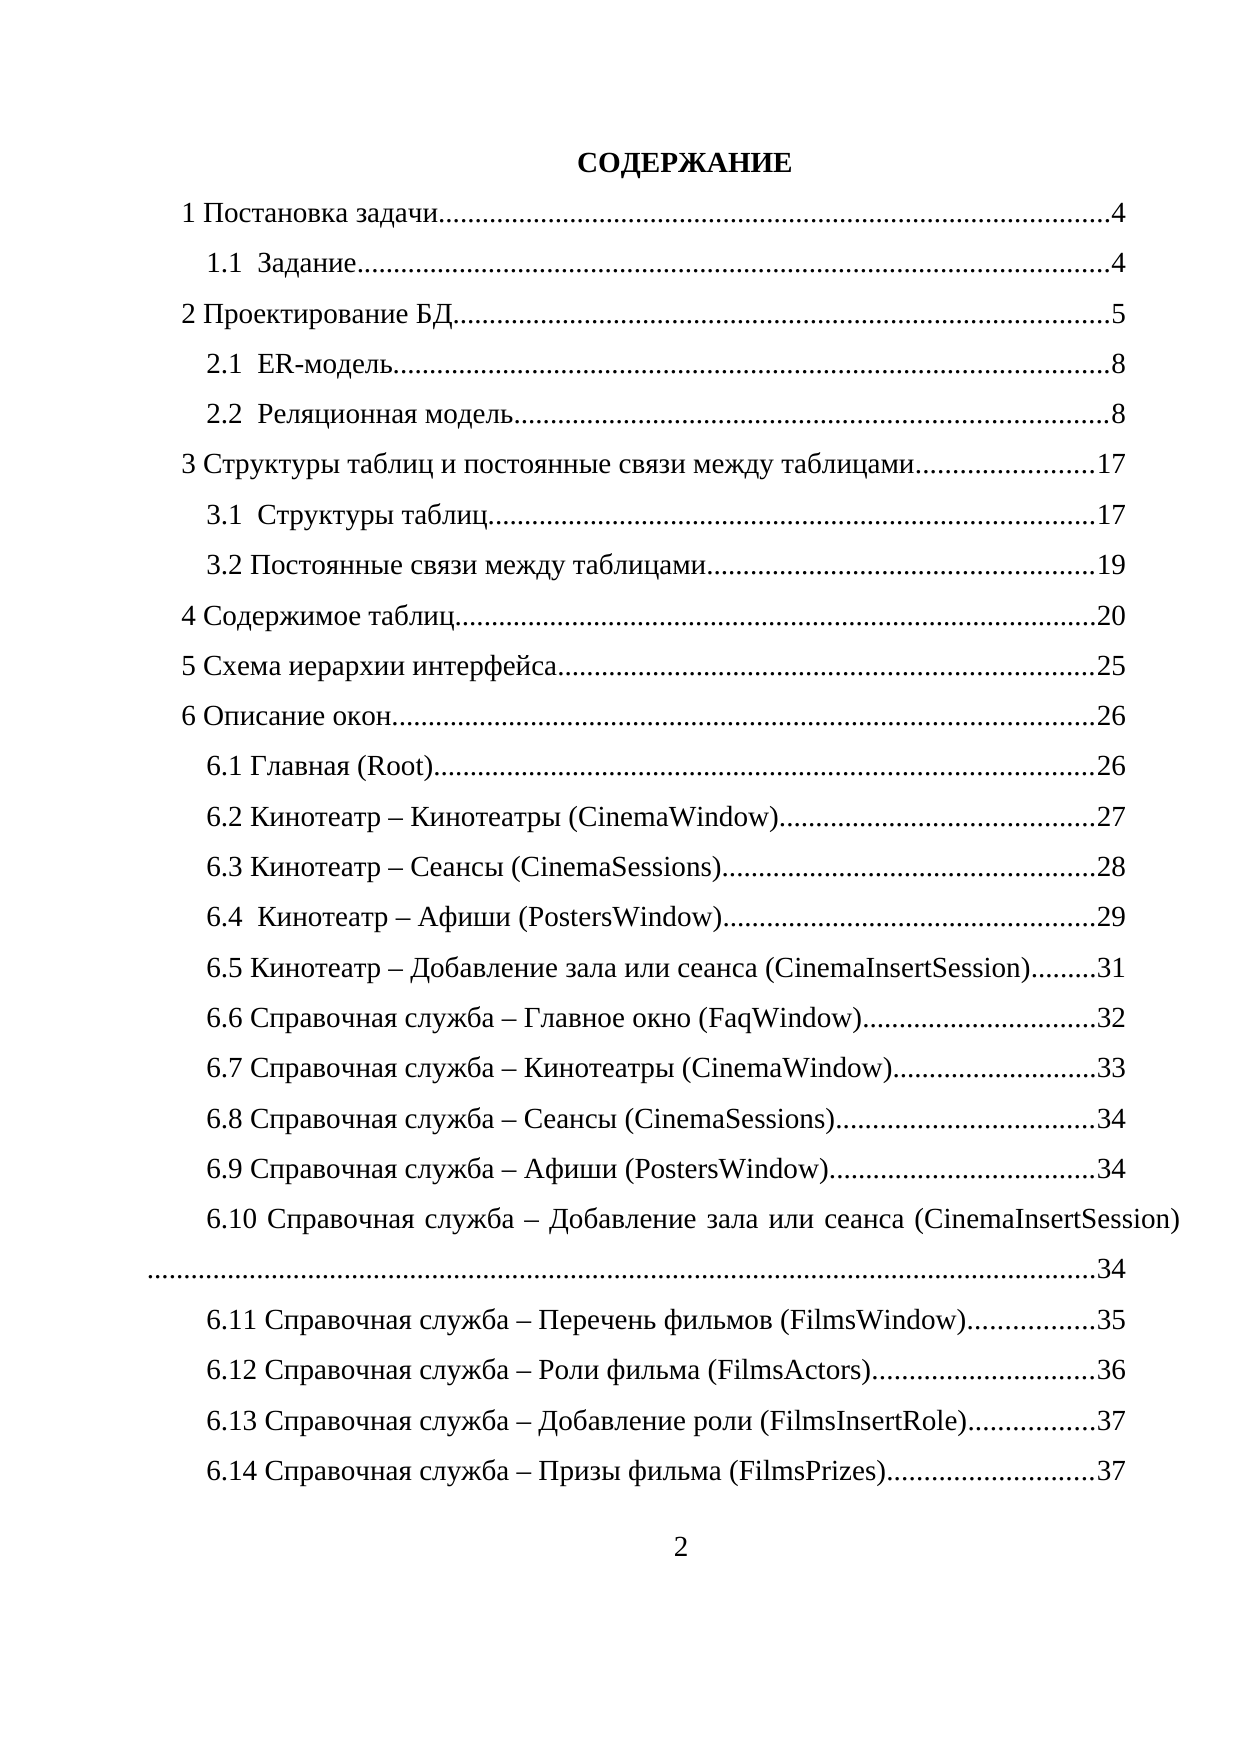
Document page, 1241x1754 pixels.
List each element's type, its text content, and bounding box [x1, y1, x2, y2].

text 6.5 Кинотеатр – Добавление зала или сеанса (CinemaInsertSession) 31 [147, 950, 1181, 983]
text 5 Схема иерархии интерфейса 25 [122, 648, 1181, 681]
text 6.4 Кинотеатр – Афиши (PostersWindow) 29 [147, 899, 1181, 933]
text 6.8 Справочная служба – Сеансы (CinemaSessions) 34 [147, 1101, 1181, 1134]
text 2.2 Реляционная модель 8 [147, 396, 1181, 430]
text 6.9 Справочная служба – Афиши (PostersWindow) 34 [147, 1151, 1181, 1184]
text 6.6 Справочная служба – Главное окно (FaqWindow) 32 [147, 1000, 1181, 1034]
text 2.1 ER-модель 8 [147, 346, 1181, 379]
text 6.3 Кинотеатр – Сеансы (CinemaSessions) 28 [147, 849, 1181, 883]
text 6.13 Справочная служба – Добавление роли (FilmsInsertRole) 37 [147, 1403, 1181, 1436]
text 3 Структуры таблиц и постоянные связи между таблицами 17 [122, 447, 1181, 480]
text 1 Постановка задачи 4 [122, 195, 1181, 229]
text 3.1 Структуры таблиц 17 [147, 497, 1181, 531]
text 3.2 Постоянные связи между таблицами 19 [147, 547, 1181, 581]
text 6 Описание окон 26 [122, 698, 1181, 732]
text 4 Содержимое таблиц 20 [122, 598, 1181, 631]
text 1.1 Задание. 4 [147, 245, 1181, 279]
text Содержание [122, 145, 1181, 178]
text 6.2 Кинотеатр – Кинотеатры (CinemaWindow) 27 [147, 799, 1181, 832]
text 6.1 Главная (Root) 26 [147, 748, 1181, 782]
text 6.11 Справочная служба – Перечень фильмов (FilmsWindow) 35 [147, 1302, 1181, 1336]
text 6.10 Справочная служба – Добавление зала или сеанса (CinemaInsertSession) 34 [147, 1201, 1181, 1285]
text 6.7 Справочная служба – Кинотеатры (CinemaWindow) 33 [147, 1050, 1181, 1084]
text 2 Проектирование БД 5 [122, 296, 1181, 329]
text 6.14 Справочная служба – Призы фильма (FilmsPrizes) 37 [147, 1453, 1181, 1486]
text 6.12 Справочная служба – Роли фильма (FilmsActors) 36 [147, 1352, 1181, 1386]
